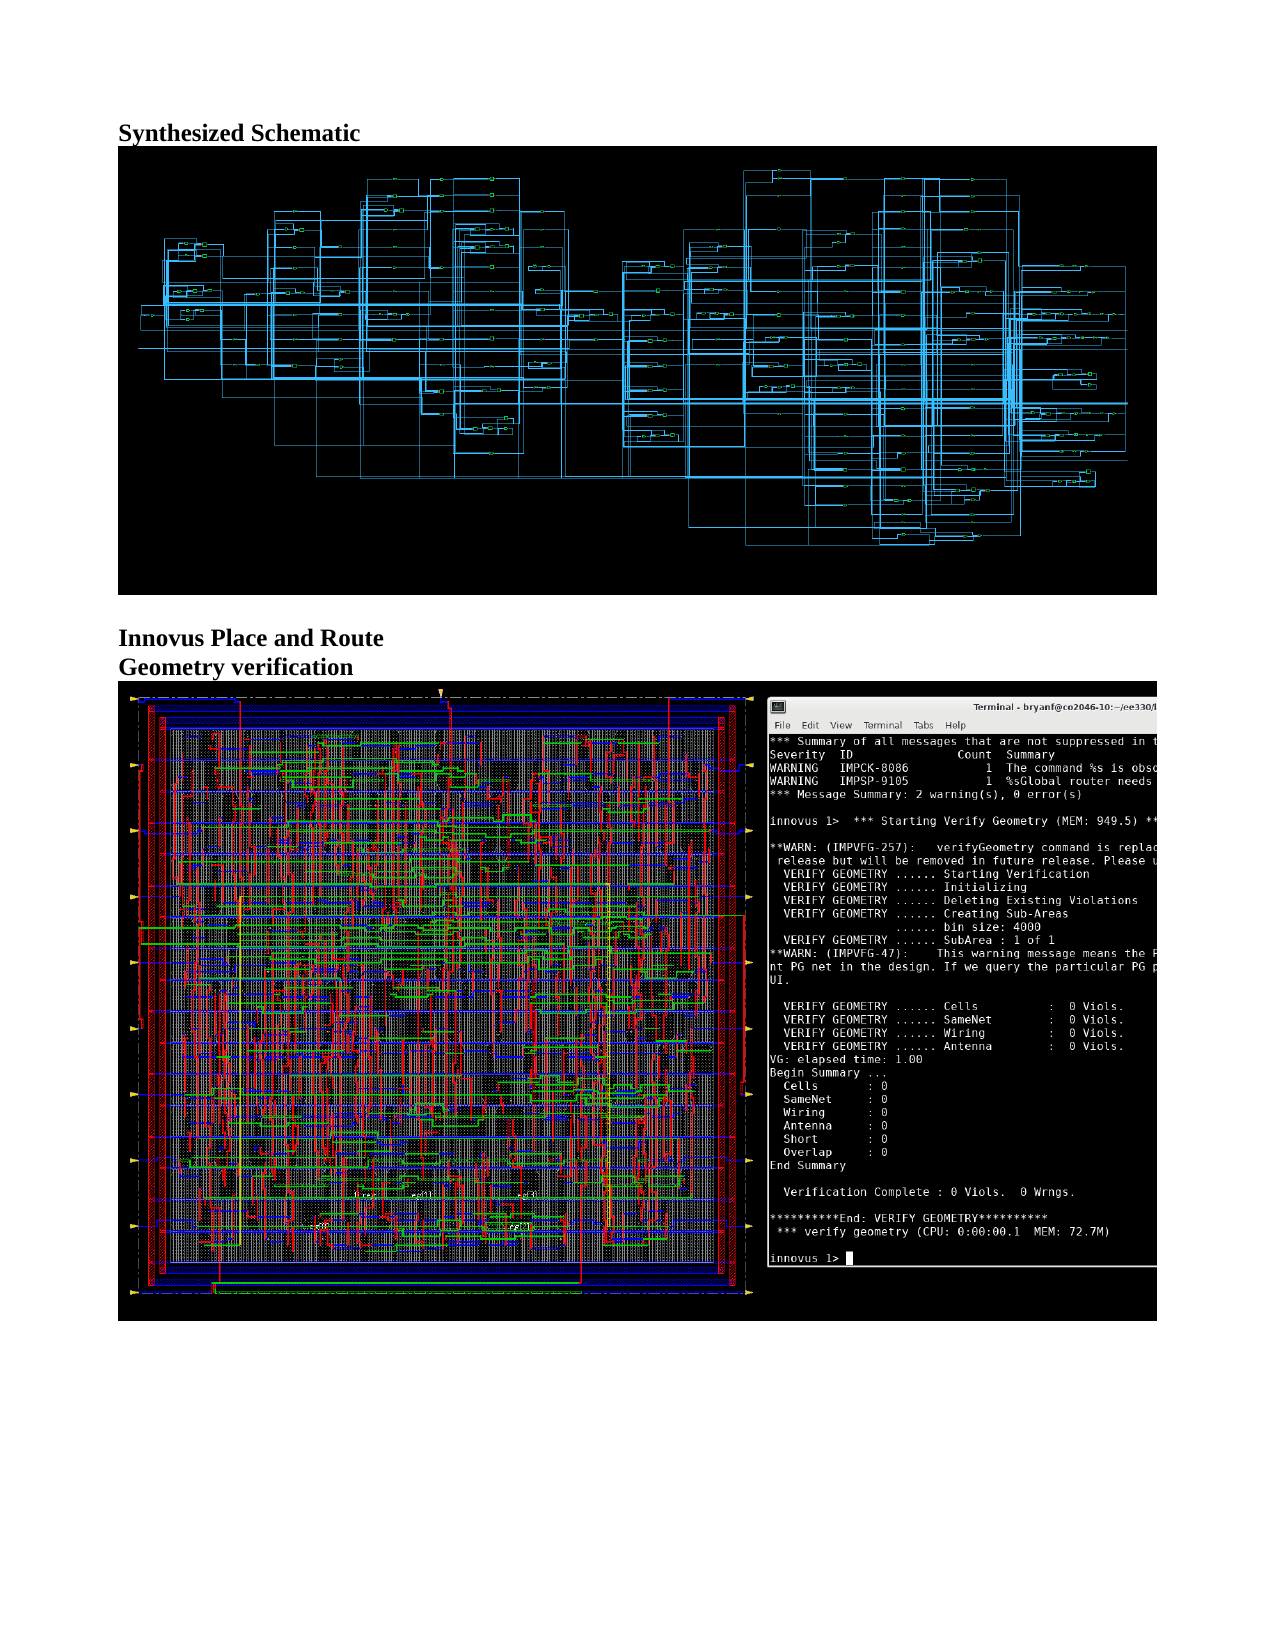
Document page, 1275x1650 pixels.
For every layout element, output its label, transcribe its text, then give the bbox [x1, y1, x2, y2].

text Geometry verification [118, 652, 1157, 681]
picture [118, 146, 1157, 595]
picture [118, 681, 1157, 1321]
text Innovus Place and Route [118, 623, 1157, 652]
text Synthesized Schematic [118, 118, 1157, 146]
